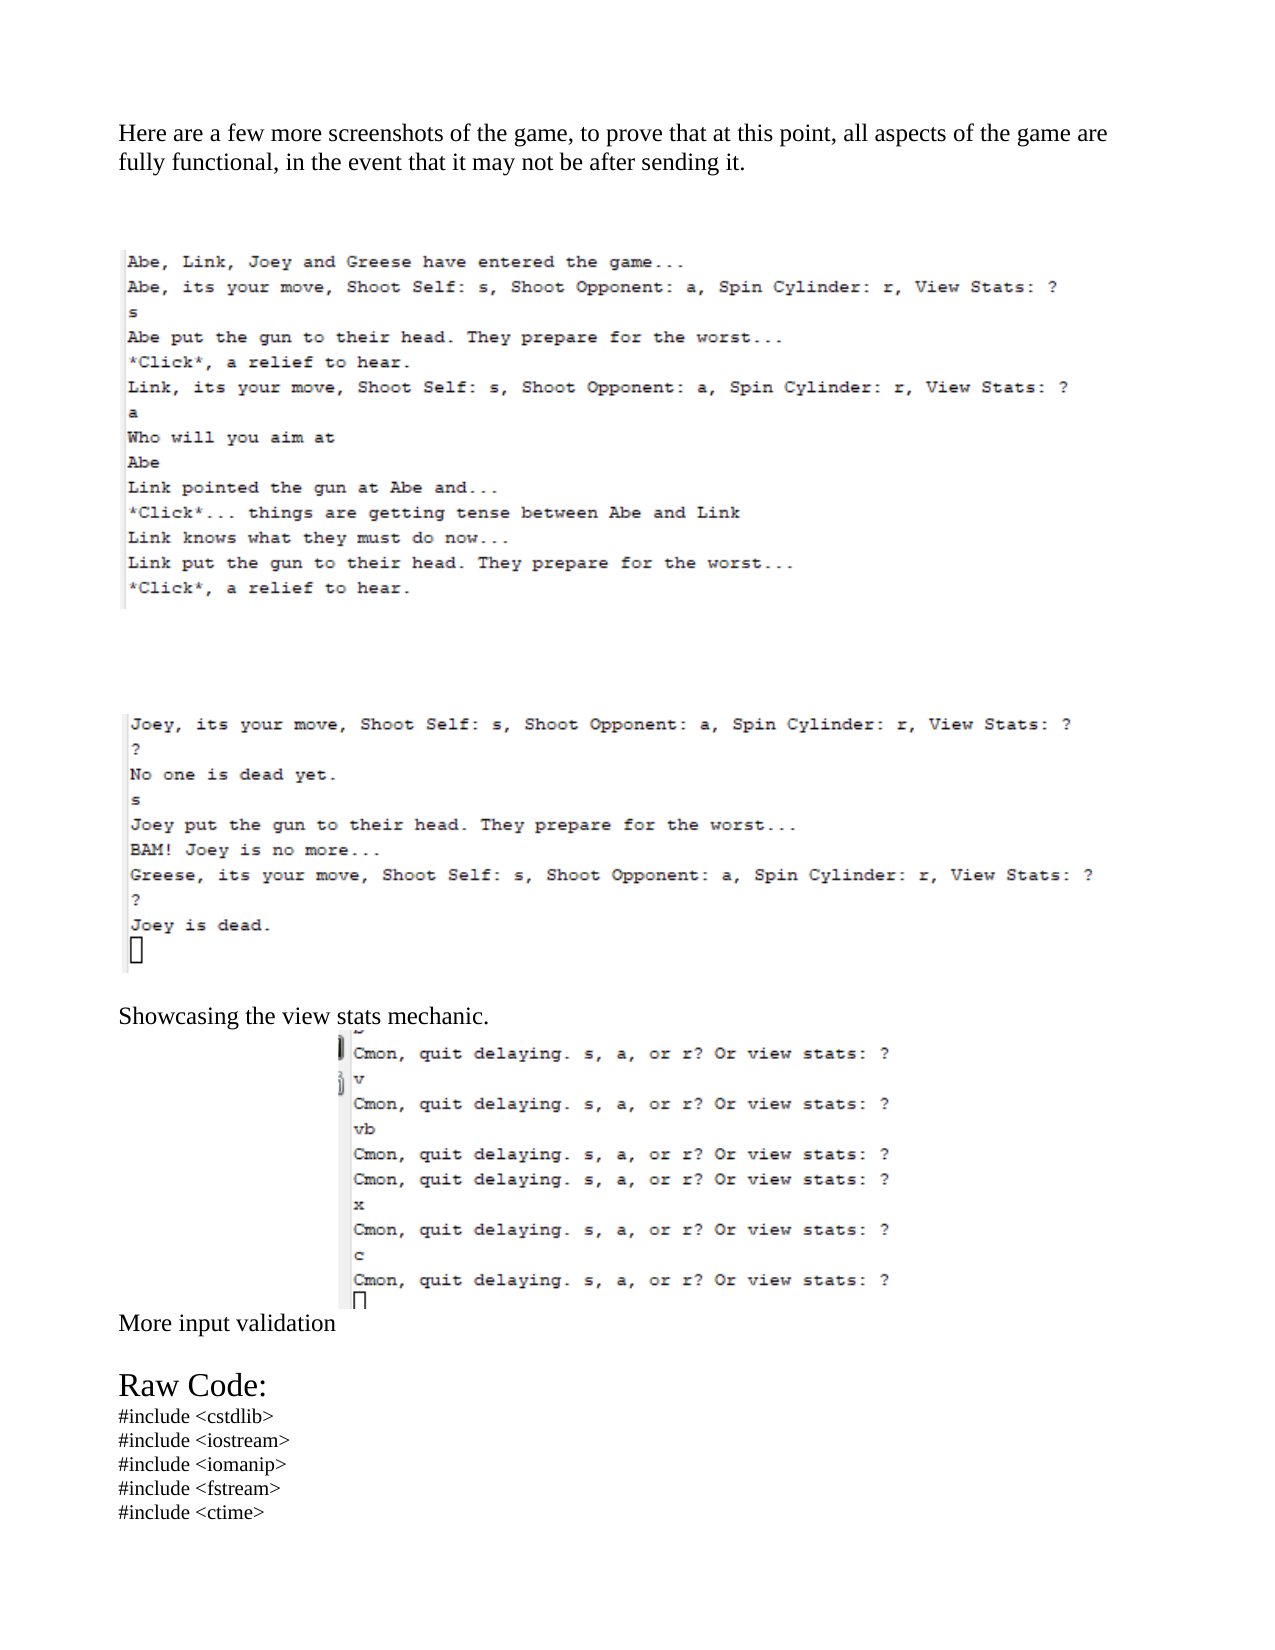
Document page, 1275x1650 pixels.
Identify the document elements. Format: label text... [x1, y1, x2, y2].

text Showcasing the view stats mechanic. [118, 1001, 1157, 1030]
text #include <ctime> [118, 1500, 1157, 1524]
text #include <iostream> [118, 1428, 1157, 1452]
text #include <fstream> [118, 1476, 1157, 1500]
text #include <iomanip> [118, 1452, 1157, 1476]
picture [338, 1030, 937, 1309]
text Raw Code: [118, 1366, 1157, 1404]
text Here are a few more screenshots of the game, to prove that at this point, all aspects of the game are fully functional, in the event that it may not be after sending it. [118, 118, 1157, 176]
picture [120, 250, 1155, 609]
text #include <cstdlib> [118, 1404, 1157, 1428]
text More input validation [118, 1030, 1157, 1337]
picture [121, 714, 1147, 973]
